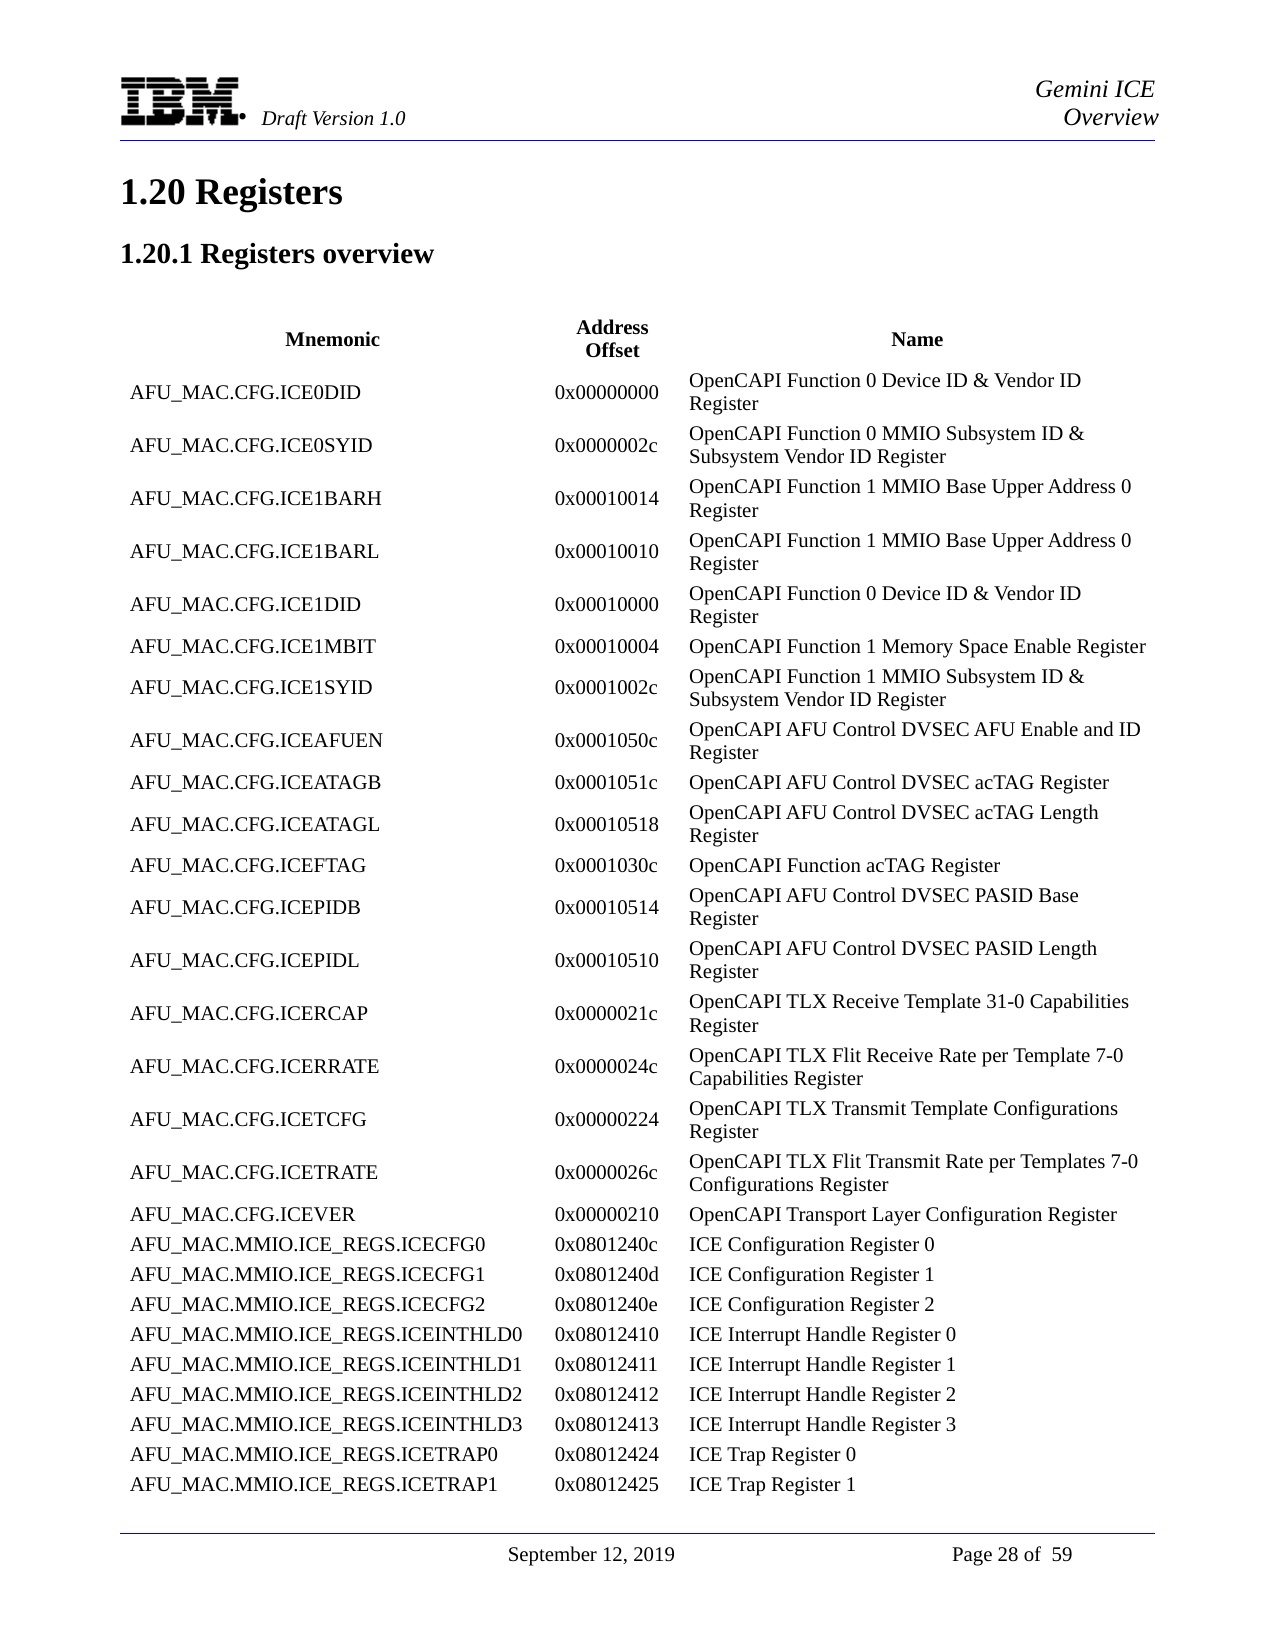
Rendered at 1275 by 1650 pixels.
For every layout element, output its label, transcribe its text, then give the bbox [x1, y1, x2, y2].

table_cell 0x00010004 [545, 631, 679, 661]
table_cell 0x00010000 [545, 578, 679, 631]
table_cell ICE Configuration Register 2 [679, 1289, 1155, 1319]
table_cell 0x08012425 [545, 1469, 679, 1499]
table_cell 0x08012411 [545, 1349, 679, 1379]
table_cell ICE Interrupt Handle Register 2 [679, 1379, 1155, 1409]
table_cell AFU_MAC.MMIO.ICE_REGS.ICEINTHLD1 [120, 1349, 545, 1379]
table_cell 0x08012424 [545, 1439, 679, 1469]
table_header Mnemonic [120, 313, 545, 366]
table_cell AFU_MAC.CFG.ICEAFUEN [120, 714, 545, 767]
table_cell AFU_MAC.CFG.ICETCFG [120, 1093, 545, 1146]
table_cell 0x0000021c [545, 987, 679, 1040]
table_cell AFU_MAC.CFG.ICEPIDB [120, 881, 545, 934]
table_cell ICE Interrupt Handle Register 0 [679, 1319, 1155, 1349]
table_cell 0x00010514 [545, 881, 679, 934]
table_cell 0x08012410 [545, 1319, 679, 1349]
subtitle Registers overview [120, 238, 1155, 270]
table_cell 0x00010510 [545, 934, 679, 987]
table_cell AFU_MAC.MMIO.ICE_REGS.ICECFG0 [120, 1229, 545, 1259]
table_cell OpenCAPI TLX Receive Template 31-0 Capabilities Register [679, 987, 1155, 1040]
table_cell AFU_MAC.CFG.ICE1BARH [120, 472, 545, 525]
table_cell 0x0801240c [545, 1229, 679, 1259]
table_cell AFU_MAC.CFG.ICE1BARL [120, 525, 545, 578]
table_cell OpenCAPI Function 1 MMIO Base Upper Address 0 Register [679, 472, 1155, 525]
table_cell AFU_MAC.CFG.ICE0DID [120, 366, 545, 419]
table_cell 0x00000210 [545, 1199, 679, 1229]
table_cell OpenCAPI AFU Control DVSEC PASID Length Register [679, 934, 1155, 987]
table_cell AFU_MAC.MMIO.ICE_REGS.ICEINTHLD2 [120, 1379, 545, 1409]
table_cell AFU_MAC.CFG.ICEPIDL [120, 934, 545, 987]
table_cell OpenCAPI Function 1 MMIO Subsystem ID & Subsystem Vendor ID Register [679, 661, 1155, 714]
table_cell OpenCAPI Function 1 Memory Space Enable Register [679, 631, 1155, 661]
table_cell OpenCAPI Transport Layer Configuration Register [679, 1199, 1155, 1229]
table_cell 0x0001030c [545, 851, 679, 881]
table_cell 0x0801240d [545, 1259, 679, 1289]
table_cell ICE Configuration Register 0 [679, 1229, 1155, 1259]
table_cell OpenCAPI AFU Control DVSEC acTAG Register [679, 768, 1155, 797]
table_cell AFU_MAC.CFG.ICE0SYID [120, 419, 545, 472]
table_cell AFU_MAC.CFG.ICEFTAG [120, 851, 545, 881]
table_cell OpenCAPI AFU Control DVSEC AFU Enable and ID Register [679, 714, 1155, 767]
table_cell ICE Trap Register 1 [679, 1469, 1155, 1499]
table_cell 0x00010010 [545, 525, 679, 578]
table_header Address Offset [545, 313, 679, 366]
subtitle Registers [120, 171, 1155, 213]
table_cell OpenCAPI TLX Flit Transmit Rate per Templates 7-0 Configurations Register [679, 1146, 1155, 1199]
table_cell OpenCAPI Function 0 Device ID & Vendor ID Register [679, 366, 1155, 419]
table_cell 0x0001050c [545, 714, 679, 767]
table_cell AFU_MAC.MMIO.ICE_REGS.ICECFG2 [120, 1289, 545, 1319]
table_cell AFU_MAC.CFG.ICERCAP [120, 987, 545, 1040]
table_cell 0x0000024c [545, 1040, 679, 1093]
table_cell 0x00000224 [545, 1093, 679, 1146]
table_cell 0x00010014 [545, 472, 679, 525]
table_cell ICE Configuration Register 1 [679, 1259, 1155, 1289]
table_cell AFU_MAC.MMIO.ICE_REGS.ICEINTHLD3 [120, 1409, 545, 1439]
picture [120, 76, 240, 127]
table_cell OpenCAPI Function 0 MMIO Subsystem ID & Subsystem Vendor ID Register [679, 419, 1155, 472]
table_cell OpenCAPI AFU Control DVSEC acTAG Length Register [679, 798, 1155, 851]
table_cell AFU_MAC.CFG.ICETRATE [120, 1146, 545, 1199]
table_cell AFU_MAC.MMIO.ICE_REGS.ICEINTHLD0 [120, 1319, 545, 1349]
table_header Name [679, 313, 1155, 366]
table_cell 0x08012412 [545, 1379, 679, 1409]
table_cell AFU_MAC.CFG.ICE1MBIT [120, 631, 545, 661]
table_cell ICE Interrupt Handle Register 1 [679, 1349, 1155, 1379]
table_cell 0x08012413 [545, 1409, 679, 1439]
table_cell ICE Interrupt Handle Register 3 [679, 1409, 1155, 1439]
table_cell OpenCAPI TLX Transmit Template Configurations Register [679, 1093, 1155, 1146]
table_cell AFU_MAC.MMIO.ICE_REGS.ICETRAP0 [120, 1439, 545, 1469]
table_cell OpenCAPI TLX Flit Receive Rate per Template 7-0 Capabilities Register [679, 1040, 1155, 1093]
table_cell AFU_MAC.MMIO.ICE_REGS.ICETRAP1 [120, 1469, 545, 1499]
table_cell OpenCAPI Function 1 MMIO Base Upper Address 0 Register [679, 525, 1155, 578]
table_cell AFU_MAC.CFG.ICE1SYID [120, 661, 545, 714]
table_cell ICE Trap Register 0 [679, 1439, 1155, 1469]
table_cell 0x0001002c [545, 661, 679, 714]
table_cell 0x00000000 [545, 366, 679, 419]
table_cell OpenCAPI Function 0 Device ID & Vendor ID Register [679, 578, 1155, 631]
table_cell 0x00010518 [545, 798, 679, 851]
table_cell AFU_MAC.CFG.ICEATAGL [120, 798, 545, 851]
table_cell OpenCAPI Function acTAG Register [679, 851, 1155, 881]
table_cell AFU_MAC.CFG.ICEVER [120, 1199, 545, 1229]
table_cell 0x0000026c [545, 1146, 679, 1199]
table_cell AFU_MAC.CFG.ICE1DID [120, 578, 545, 631]
table_cell 0x0001051c [545, 768, 679, 797]
table_cell 0x0801240e [545, 1289, 679, 1319]
table_cell AFU_MAC.CFG.ICEATAGB [120, 768, 545, 797]
table_cell 0x0000002c [545, 419, 679, 472]
table_cell AFU_MAC.CFG.ICERRATE [120, 1040, 545, 1093]
table_cell OpenCAPI AFU Control DVSEC PASID Base Register [679, 881, 1155, 934]
table_cell AFU_MAC.MMIO.ICE_REGS.ICECFG1 [120, 1259, 545, 1289]
